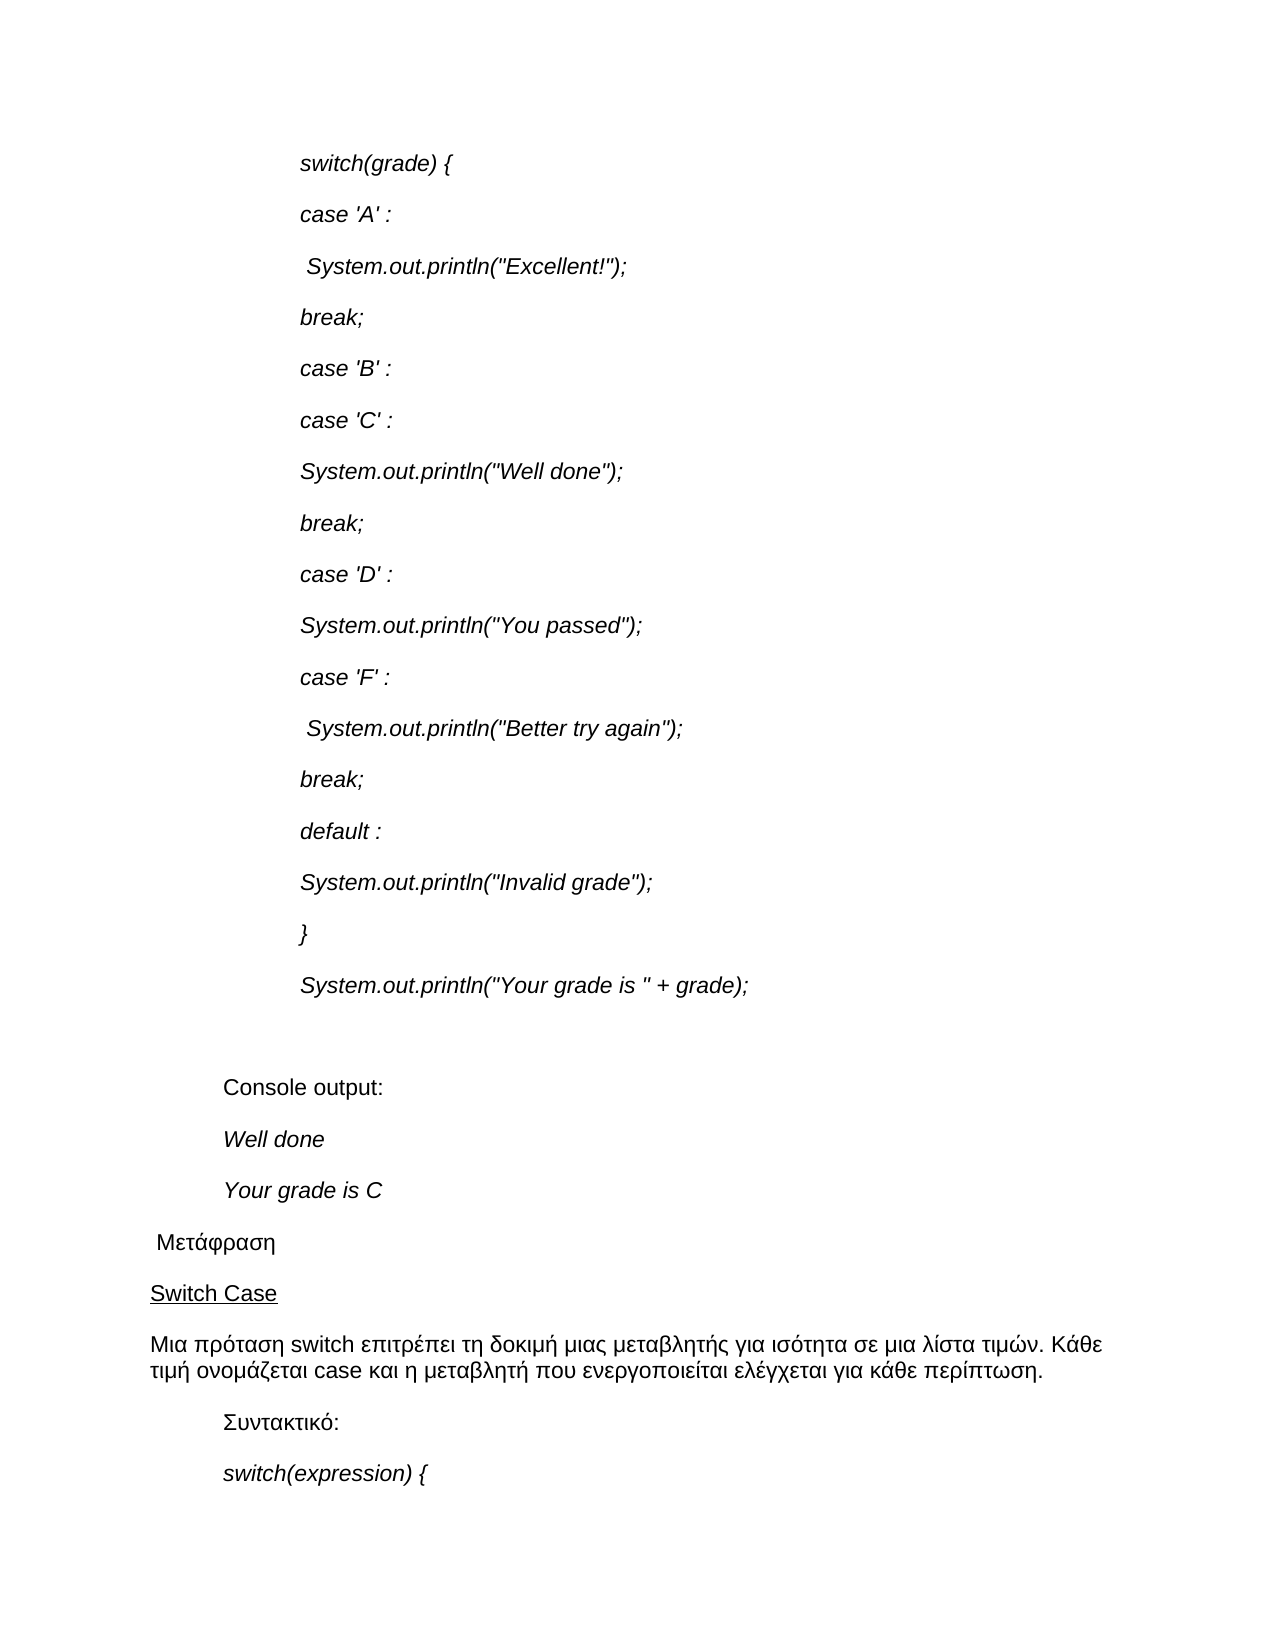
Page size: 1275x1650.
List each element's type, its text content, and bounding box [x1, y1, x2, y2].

text System.out.println("Well done"); [223, 458, 1125, 484]
text switch(grade) { [223, 150, 1125, 176]
text System.out.println("You passed"); [223, 612, 1125, 638]
text switch(expression) { [223, 1460, 1125, 1487]
text case 'C' : [223, 407, 1125, 433]
text System.out.println("Better try again"); [223, 715, 1125, 741]
text Your grade is C [223, 1177, 1125, 1203]
text break; [223, 509, 1125, 536]
text case 'F' : [223, 663, 1125, 690]
text System.out.println("Your grade is " + grade); [223, 972, 1125, 998]
text Συντακτικό: [223, 1409, 1125, 1435]
text System.out.println("Excellent!"); [223, 253, 1125, 279]
text break; [223, 304, 1125, 330]
text Switch Case [150, 1280, 1125, 1306]
text Console output: [223, 1074, 1125, 1101]
text Μετάφραση [150, 1228, 1125, 1255]
text break; [223, 766, 1125, 793]
text case 'D' : [223, 561, 1125, 587]
text System.out.println("Invalid grade"); [223, 869, 1125, 895]
text case 'A' : [223, 201, 1125, 228]
text Μια πρόταση switch επιτρέπει τη δοκιμή μιας μεταβλητής για ισότητα σε μια λίστα τιμών. Κάθε τιμή ονομάζεται case και η μεταβλητή που ενεργοποιείται ελέγχεται για κάθε περίπτωση. [150, 1331, 1125, 1384]
text Well done [223, 1126, 1125, 1152]
text default : [223, 818, 1125, 844]
text case 'B' : [223, 355, 1125, 382]
text } [223, 920, 1125, 947]
